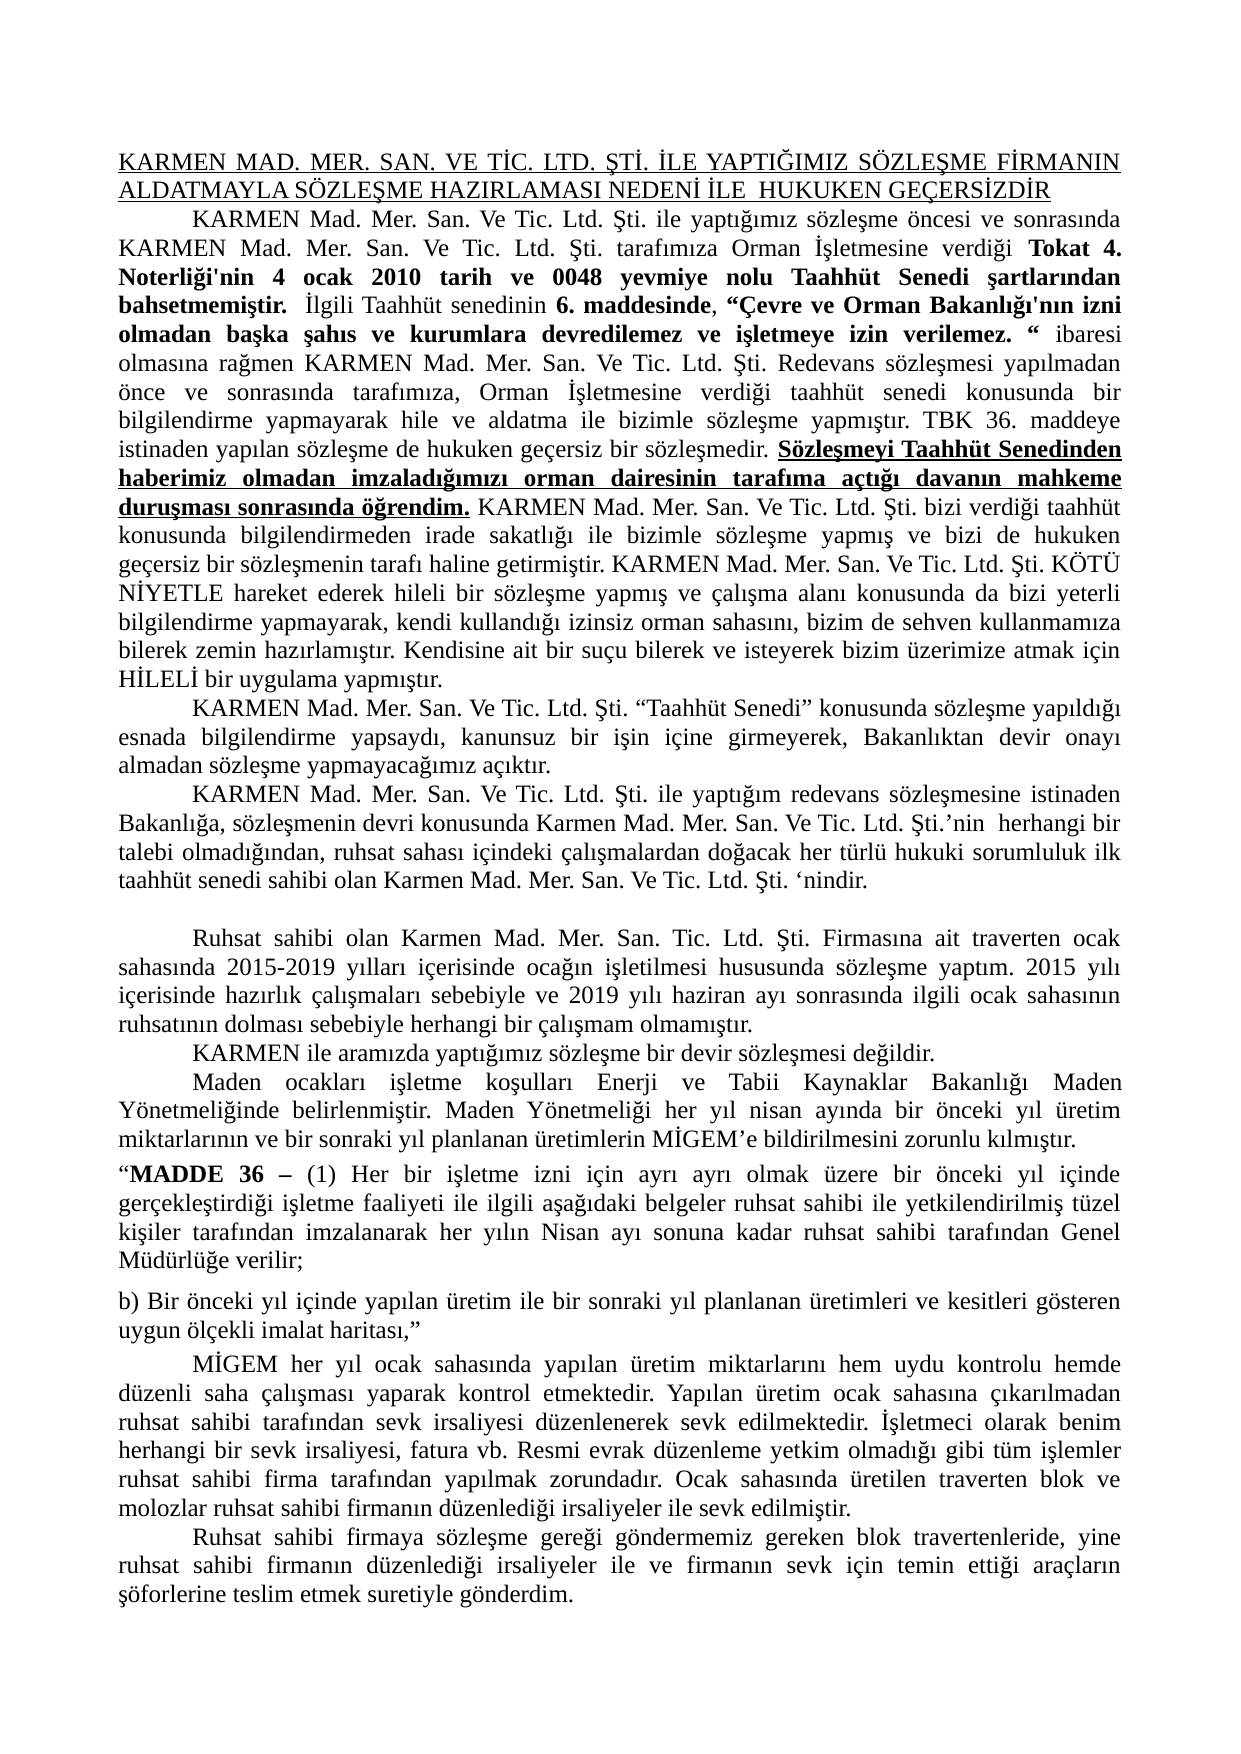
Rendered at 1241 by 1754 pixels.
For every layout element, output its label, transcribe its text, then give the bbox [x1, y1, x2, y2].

text “MADDE 36 – (1) Her bir işletme izni için ayrı ayrı olmak üzere bir önceki yıl içinde gerçekleştirdiği işletme faaliyeti ile ilgili aşağıdaki belgeler ruhsat sahibi ile yetkilendirilmiş tüzel kişiler tarafından imzalanarak her yılın Nisan ayı sonuna kadar ruhsat sahibi tarafından Genel Müdürlüğe verilir; [118, 1159, 1122, 1274]
text Ruhsat sahibi olan Karmen Mad. Mer. San. Tic. Ltd. Şti. Firmasına ait traverten ocak sahasında 2015-2019 yılları içerisinde ocağın işletilmesi hususunda sözleşme yaptım. 2015 yılı içerisinde hazırlık çalışmaları sebebiyle ve 2019 yılı haziran ayı sonrasında ilgili ocak sahasının ruhsatının dolması sebebiyle herhangi bir çalışmam olmamıştır. [118, 923, 1122, 1038]
text b) Bir önceki yıl içinde yapılan üretim ile bir sonraki yıl planlanan üretimleri ve kesitleri gösteren uygun ölçekli imalat haritası,” [118, 1286, 1122, 1343]
text MİGEM her yıl ocak sahasında yapılan üretim miktarlarını hem uydu kontrolu hemde düzenli saha çalışması yaparak kontrol etmektedir. Yapılan üretim ocak sahasına çıkarılmadan ruhsat sahibi tarafından sevk irsaliyesi düzenlenerek sevk edilmektedir. İşletmeci olarak benim herhangi bir sevk irsaliyesi, fatura vb. Resmi evrak düzenleme yetkim olmadığı gibi tüm işlemler ruhsat sahibi firma tarafından yapılmak zorundadır. Ocak sahasında üretilen traverten blok ve molozlar ruhsat sahibi firmanın düzenlediği irsaliyeler ile sevk edilmiştir. [118, 1349, 1122, 1522]
text Maden ocakları işletme koşulları Enerji ve Tabii Kaynaklar Bakanlığı Maden Yönetmeliğinde belirlenmiştir. Maden Yönetmeliği her yıl nisan ayında bir önceki yıl üretim miktarlarının ve bir sonraki yıl planlanan üretimlerin MİGEM’e bildirilmesini zorunlu kılmıştır. [118, 1067, 1122, 1153]
text KARMEN MAD. MER. SAN. VE TİC. LTD. ŞTİ. İLE YAPTIĞIMIZ SÖZLEŞME FİRMANIN ALDATMAYLA SÖZLEŞME HAZIRLAMASI NEDENİ İLE HUKUKEN GEÇERSİZDİR [118, 147, 1122, 204]
text Ruhsat sahibi firmaya sözleşme gereği göndermemiz gereken blok travertenleride, yine ruhsat sahibi firmanın düzenlediği irsaliyeler ile ve firmanın sevk için temin ettiği araçların şöforlerine teslim etmek suretiyle gönderdim. [118, 1522, 1122, 1608]
text KARMEN Mad. Mer. San. Ve Tic. Ltd. Şti. ile yaptığımız sözleşme öncesi ve sonrasında KARMEN Mad. Mer. San. Ve Tic. Ltd. Şti. tarafımıza Orman İşletmesine verdiği Tokat 4. Noterliği'nin 4 ocak 2010 tarih ve 0048 yevmiye nolu Taahhüt Senedi şartlarından bahsetmemiştir. İlgili Taahhüt senedinin 6. maddesinde, “Çevre ve Orman Bakanlığı'nın izni olmadan başka şahıs ve kurumlara devredilemez ve işletmeye izin verilemez. “ ibaresi olmasına rağmen KARMEN Mad. Mer. San. Ve Tic. Ltd. Şti. Redevans sözleşmesi yapılmadan önce ve sonrasında tarafımıza, Orman İşletmesine verdiği taahhüt senedi konusunda bir bilgilendirme yapmayarak hile ve aldatma ile bizimle sözleşme yapmıştır. TBK 36. maddeye istinaden yapılan sözleşme de hukuken geçersiz bir sözleşmedir. Sözleşmeyi Taahhüt Senedinden haberimiz olmadan imzaladığımızı orman dairesinin tarafıma açtığı davanın mahkeme [118, 204, 1122, 488]
text duruşması sonrasında öğrendim. KARMEN Mad. Mer. San. Ve Tic. Ltd. Şti. bizi verdiği taahhüt konusunda bilgilendirmeden irade sakatlığı ile bizimle sözleşme yapmış ve bizi de hukuken geçersiz bir sözleşmenin tarafı haline getirmiştir. KARMEN Mad. Mer. San. Ve Tic. Ltd. Şti. KÖTÜ NİYETLE hareket ederek hileli bir sözleşme yapmış ve çalışma alanı konusunda da bizi yeterli bilgilendirme yapmayarak, kendi kullandığı izinsiz orman sahasını, bizim de sehven kullanmamıza bilerek zemin hazırlamıştır. Kendisine ait bir suçu bilerek ve isteyerek bizim üzerimize atmak için HİLELİ bir uygulama yapmıştır. [118, 489, 1122, 693]
text KARMEN Mad. Mer. San. Ve Tic. Ltd. Şti. “Taahhüt Senedi” konusunda sözleşme yapıldığı esnada bilgilendirme yapsaydı, kanunsuz bir işin içine girmeyerek, Bakanlıktan devir onayı almadan sözleşme yapmayacağımız açıktır. [118, 693, 1122, 779]
text KARMEN Mad. Mer. San. Ve Tic. Ltd. Şti. ile yaptığım redevans sözleşmesine istinaden Bakanlığa, sözleşmenin devri konusunda Karmen Mad. Mer. San. Ve Tic. Ltd. Şti.’nin herhangi bir talebi olmadığından, ruhsat sahası içindeki çalışmalardan doğacak her türlü hukuki sorumluluk ilk taahhüt senedi sahibi olan Karmen Mad. Mer. San. Ve Tic. Ltd. Şti. ‘nindir. [118, 779, 1122, 894]
text KARMEN ile aramızda yaptığımız sözleşme bir devir sözleşmesi değildir. [118, 1038, 1122, 1067]
